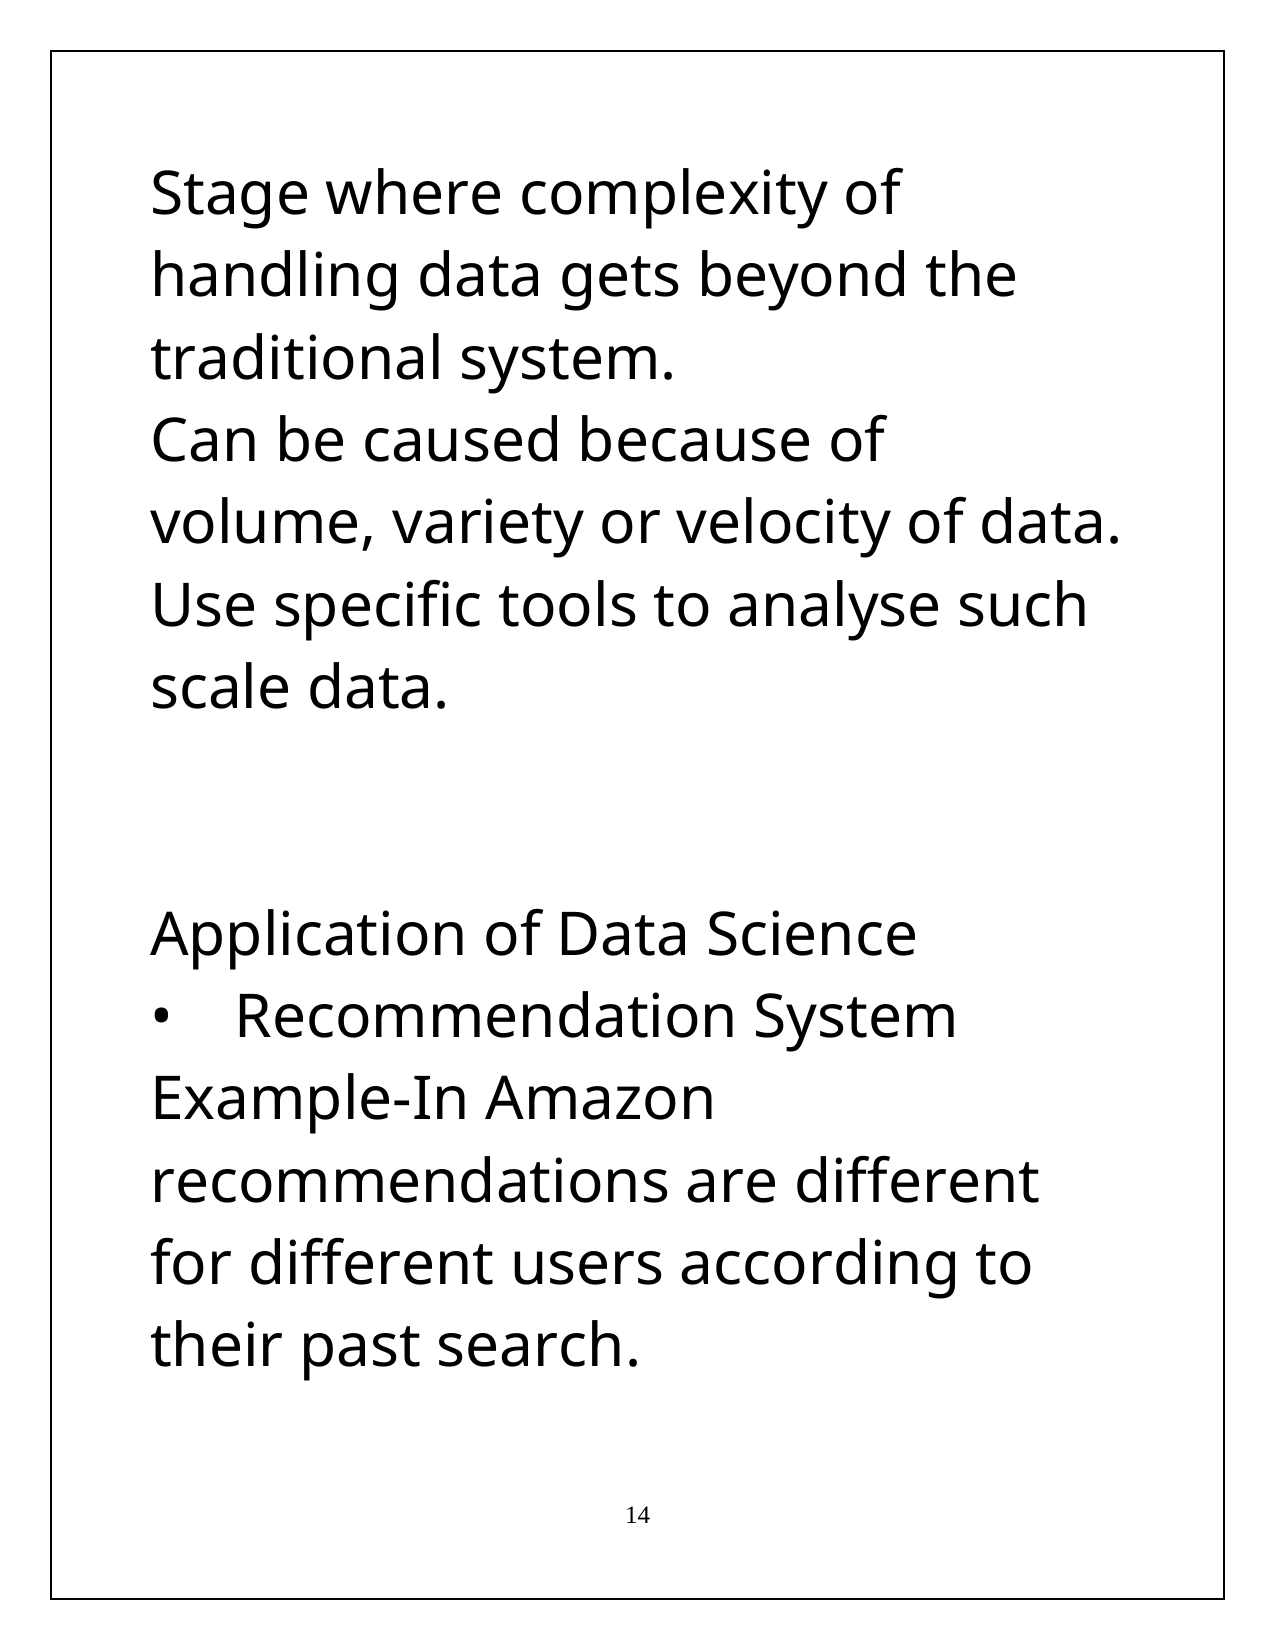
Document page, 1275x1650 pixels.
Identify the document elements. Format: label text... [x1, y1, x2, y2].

text Can be caused because of volume, variety or velocity of data. Use specific tools to analyse such scale data. [150, 397, 1125, 726]
text Stage where complexity of handling data gets beyond the traditional system. [150, 150, 1125, 397]
text Application of Data Science [150, 808, 1125, 973]
text Example-In Amazon recommendations are different for different users according to their past search. [150, 1055, 1125, 1384]
text • Recommendation System [150, 973, 1125, 1055]
